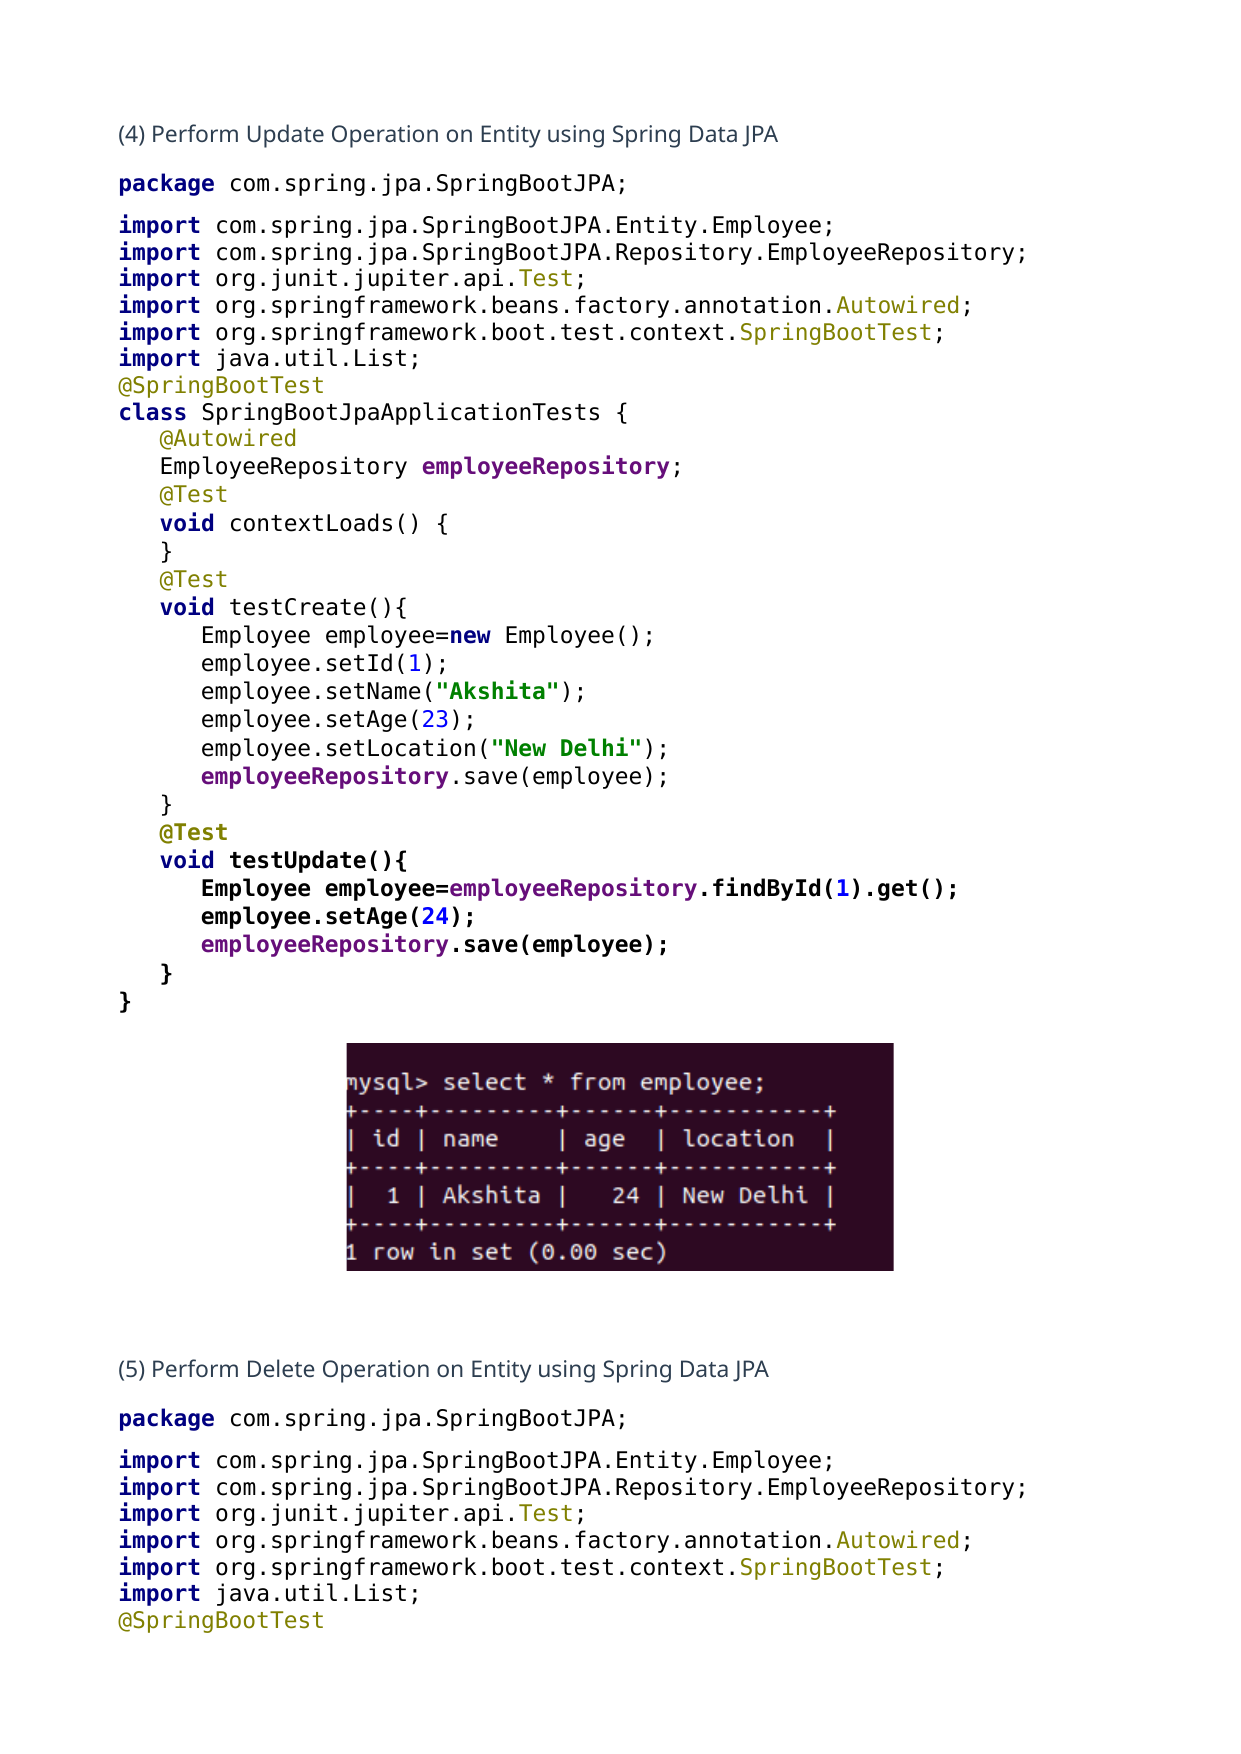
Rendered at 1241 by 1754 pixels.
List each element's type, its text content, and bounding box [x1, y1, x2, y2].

text void testUpdate(){ [118, 847, 1122, 875]
picture [346, 1043, 894, 1271]
text import com.spring.jpa.SpringBootJPA.Entity.Employee; [118, 212, 1122, 239]
text } [118, 960, 1122, 988]
text package com.spring.jpa.SpringBootJPA; [118, 170, 1122, 196]
text @Test [118, 566, 1122, 594]
text @SpringBootTest [118, 372, 1122, 399]
text EmployeeRepository employeeRepository; [118, 453, 1122, 482]
text import org.springframework.boot.test.context.SpringBootTest; [118, 319, 1122, 345]
text (4) Perform Update Operation on Entity using Spring Data JPA [118, 118, 1122, 149]
text import com.spring.jpa.SpringBootJPA.Repository.EmployeeRepository; [118, 239, 1122, 265]
text package com.spring.jpa.SpringBootJPA; [118, 1405, 1122, 1432]
text void testCreate(){ [118, 594, 1122, 622]
text import org.springframework.beans.factory.annotation.Autowired; [118, 292, 1122, 319]
text employee.setAge(23); [118, 707, 1122, 735]
text employeeRepository.save(employee); [118, 763, 1122, 791]
text employeeRepository.save(employee); [118, 932, 1122, 960]
text void contextLoads() { [118, 510, 1122, 538]
text import java.util.List; [118, 1581, 1122, 1607]
text class SpringBootJpaApplicationTests { [118, 399, 1122, 425]
text @Test [118, 819, 1122, 847]
text employee.setName("Akshita"); [118, 678, 1122, 707]
text (5) Perform Delete Operation on Entity using Spring Data JPA [118, 1353, 1122, 1384]
text import com.spring.jpa.SpringBootJPA.Repository.EmployeeRepository; [118, 1474, 1122, 1501]
text @Autowired [118, 425, 1122, 453]
text employee.setId(1); [118, 650, 1122, 678]
text import org.springframework.beans.factory.annotation.Autowired; [118, 1527, 1122, 1554]
text } [118, 538, 1122, 566]
text @Test [118, 482, 1122, 510]
text } [118, 988, 1122, 1014]
text @SpringBootTest [118, 1607, 1122, 1634]
text employee.setAge(24); [118, 903, 1122, 932]
text import com.spring.jpa.SpringBootJPA.Entity.Employee; [118, 1447, 1122, 1474]
text import org.junit.jupiter.api.Test; [118, 1501, 1122, 1527]
text import org.junit.jupiter.api.Test; [118, 265, 1122, 292]
text Employee employee=employeeRepository.findById(1).get(); [118, 875, 1122, 903]
text import java.util.List; [118, 345, 1122, 372]
text Employee employee=new Employee(); [118, 622, 1122, 650]
text import org.springframework.boot.test.context.SpringBootTest; [118, 1554, 1122, 1581]
text } [118, 791, 1122, 819]
text employee.setLocation("New Delhi"); [118, 735, 1122, 763]
